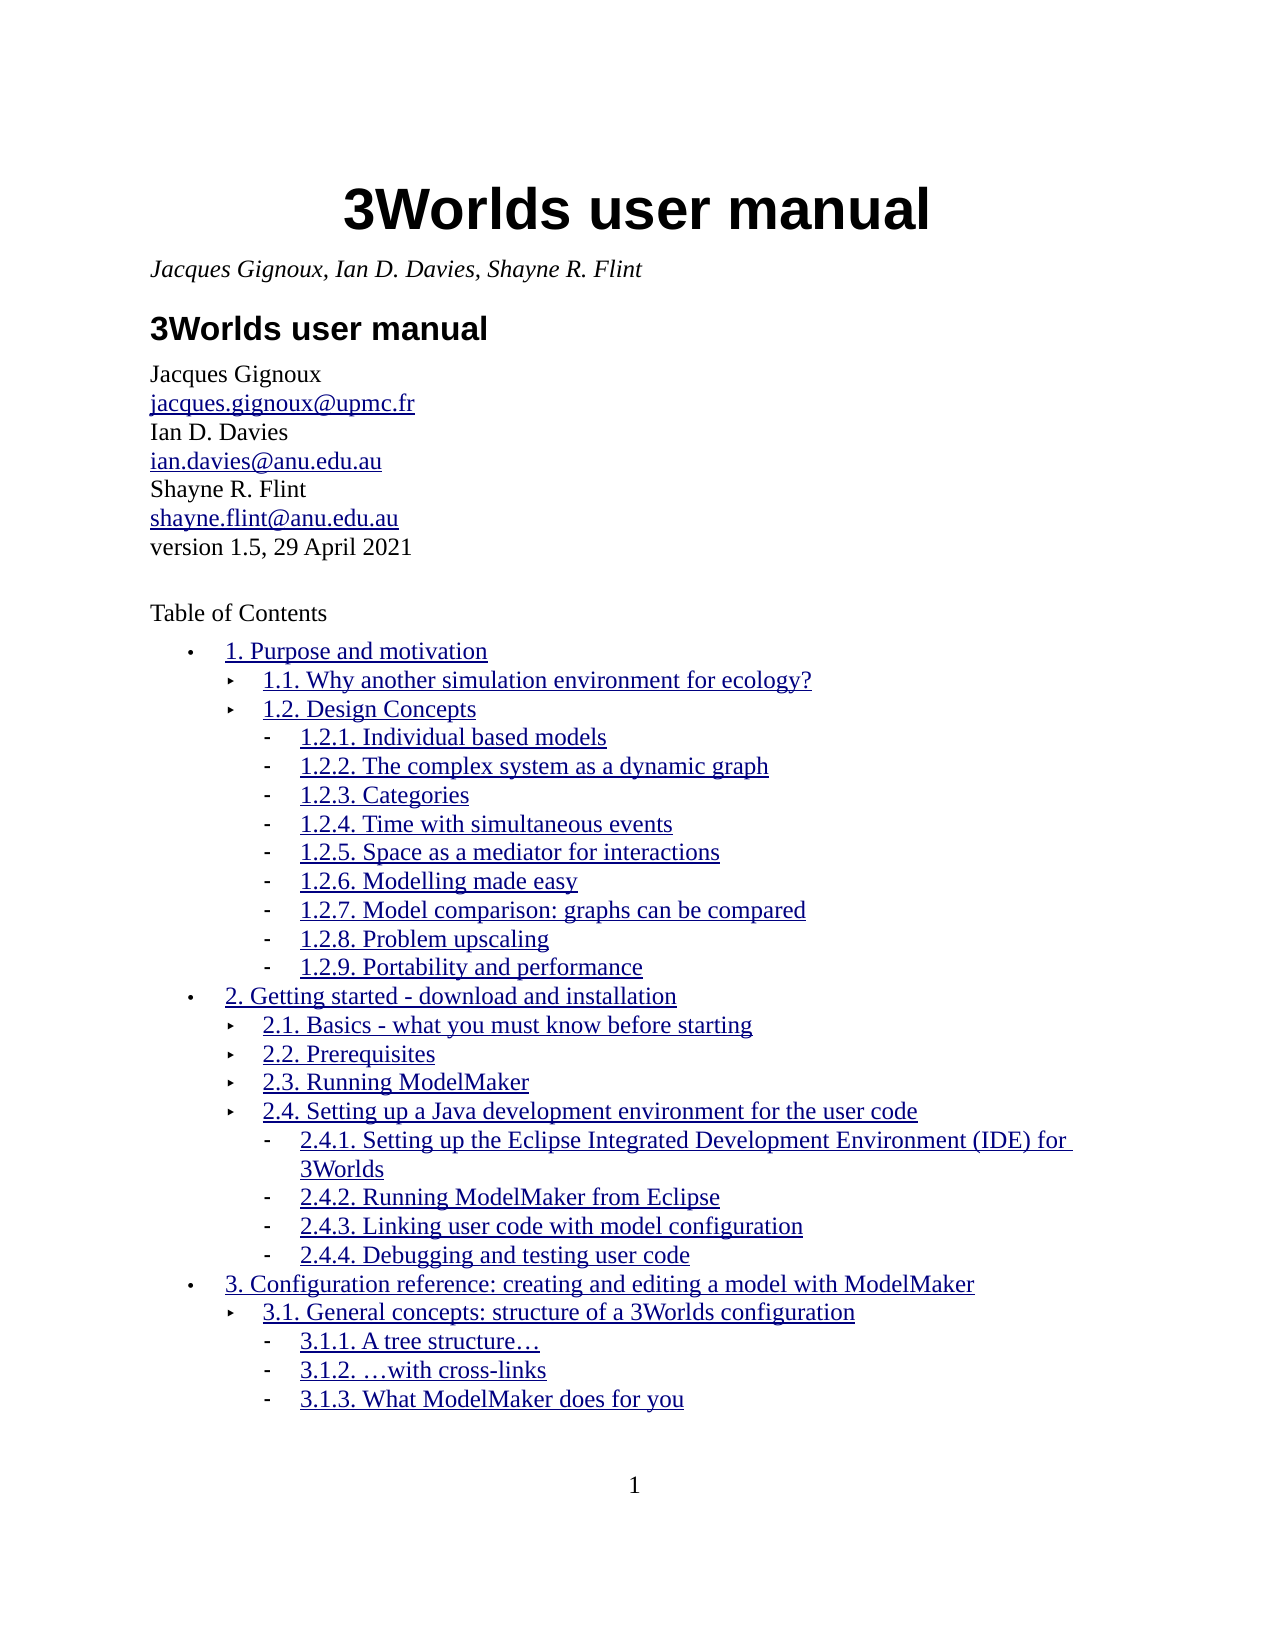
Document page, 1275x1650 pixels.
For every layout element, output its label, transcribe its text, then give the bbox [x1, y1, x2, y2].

list 1.2.7. Model comparison: graphs can be compared [262, 895, 1125, 924]
list 2.3. Running ModelMaker [225, 1067, 1125, 1096]
list 3.1.3. What ModelMaker does for you [262, 1384, 1125, 1412]
list 1. Purpose and motivation [187, 636, 1125, 665]
list 3. Configuration reference: creating and editing a model with ModelMaker [187, 1269, 1125, 1297]
list 1.1. Why another simulation environment for ecology? [225, 665, 1125, 694]
list 2.4.1. Setting up the Eclipse Integrated Development Environment (IDE) for 3Worlds [262, 1125, 1125, 1182]
text Jacques Gignoux, Ian D. Davies, Shayne R. Flint [150, 254, 1125, 283]
list 1.2.9. Portability and performance [262, 952, 1125, 981]
list 3.1.1. A tree structure…​ [262, 1326, 1125, 1355]
list 2.4.3. Linking user code with model configuration [262, 1211, 1125, 1240]
list 1.2.6. Modelling made easy [262, 866, 1125, 895]
list 3.1.2. …​with cross-links [262, 1355, 1125, 1384]
list 2.4. Setting up a Java development environment for the user code [225, 1096, 1125, 1125]
list 1.2.1. Individual based models [262, 722, 1125, 751]
list 2.2. Prerequisites [225, 1039, 1125, 1067]
list 3.1. General concepts: structure of a 3Worlds configuration [225, 1297, 1125, 1326]
list 2.4.4. Debugging and testing user code [262, 1240, 1125, 1269]
text Table of Contents [150, 598, 1125, 627]
list 1.2. Design Concepts [225, 694, 1125, 722]
list 2.4.2. Running ModelMaker from Eclipse [262, 1182, 1125, 1211]
list 1.2.8. Problem upscaling [262, 924, 1125, 952]
list 1.2.4. Time with simultaneous events [262, 809, 1125, 837]
subtitle 3Worlds user manual [150, 308, 1125, 347]
list 1.2.5. Space as a mediator for interactions [262, 837, 1125, 866]
title 3Worlds user manual [150, 175, 1125, 242]
list 1.2.3. Categories [262, 780, 1125, 809]
list 2.1. Basics - what you must know before starting [225, 1010, 1125, 1039]
text Jacques Gignoux jacques.gignoux@upmc.fr Ian D. Davies ian.davies@anu.edu.au Shayne R. Flint shayne.flint@anu.edu.au version 1.5, 29 April 2021 [150, 359, 1125, 589]
list 1.2.2. The complex system as a dynamic graph [262, 751, 1125, 780]
list 2. Getting started - download and installation [187, 981, 1125, 1010]
